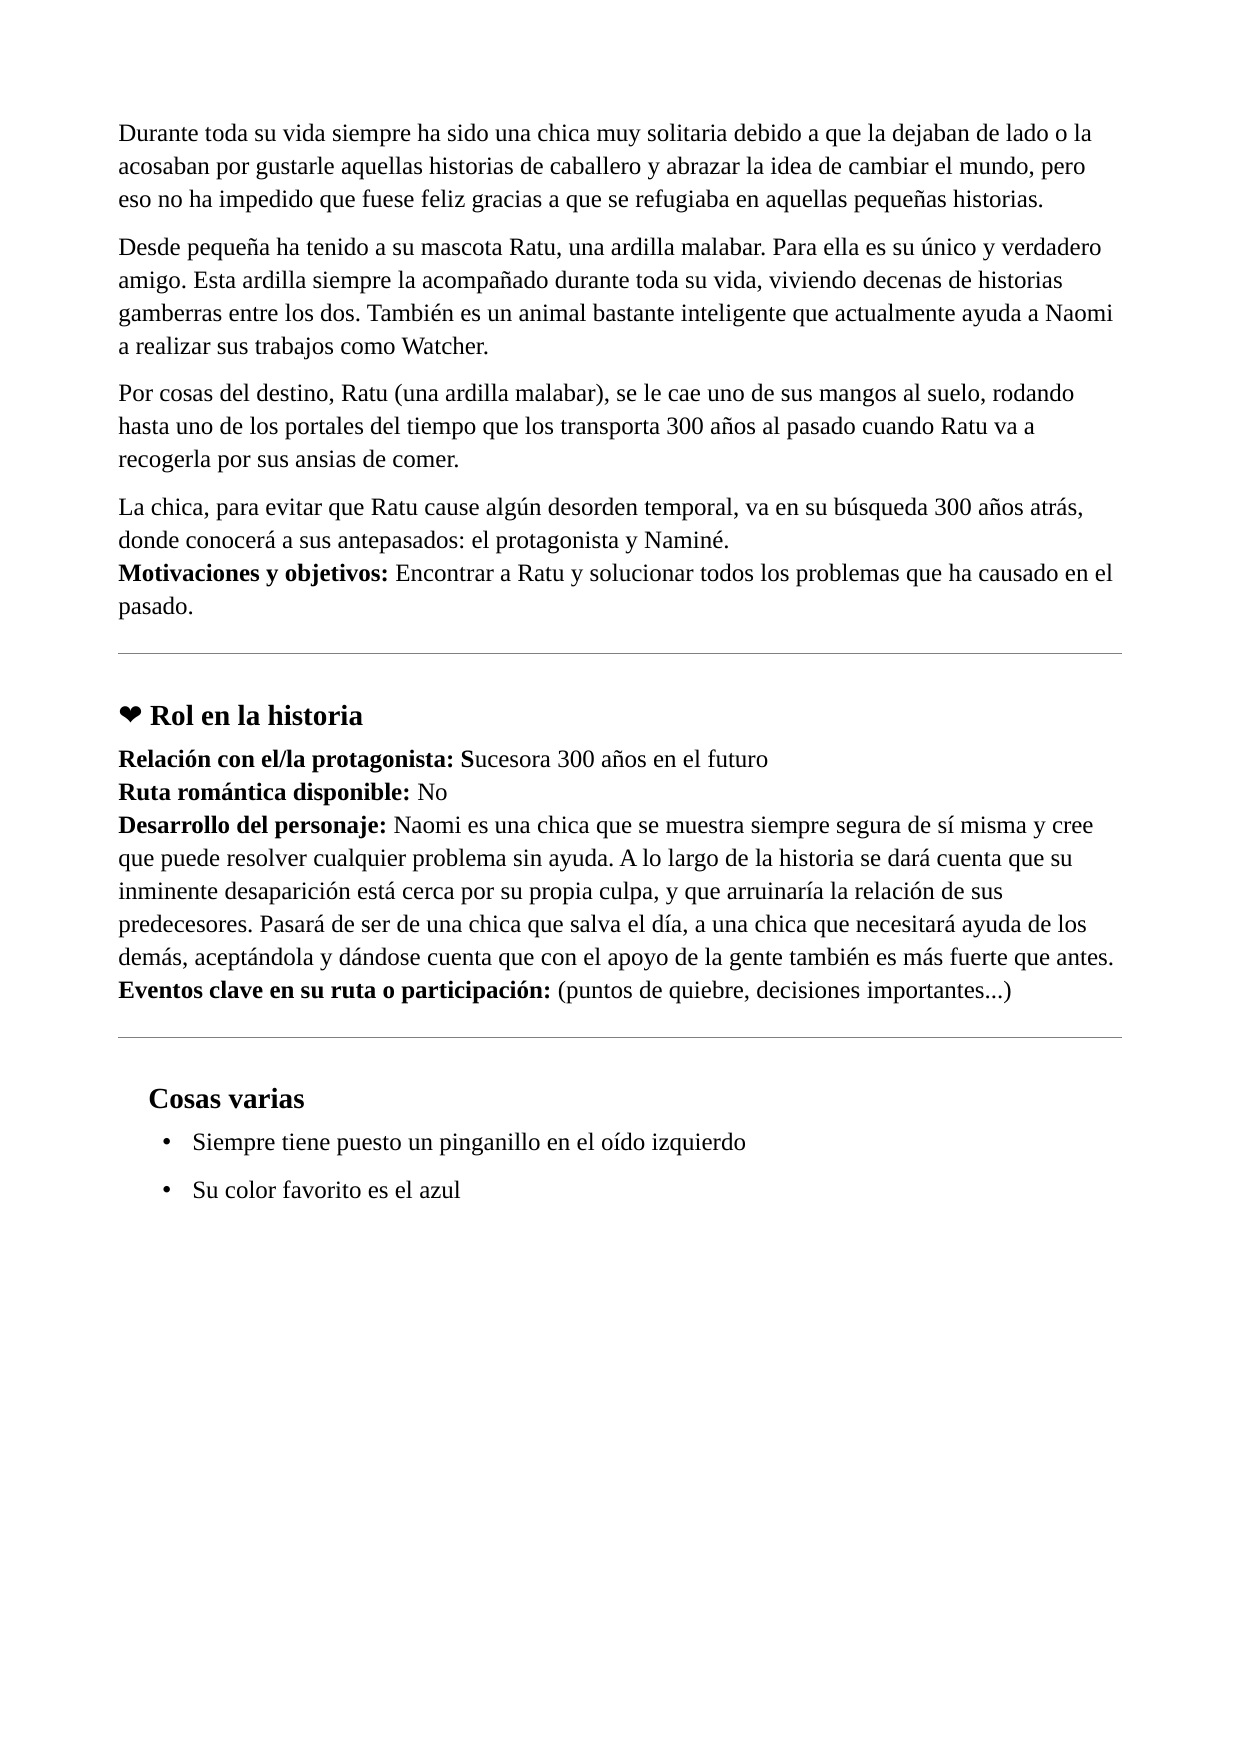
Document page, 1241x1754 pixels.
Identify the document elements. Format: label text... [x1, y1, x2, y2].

text La chica, para evitar que Ratu cause algún desorden temporal, va en su búsqueda 300 años atrás, donde conocerá a sus antepasados: el protagonista y Naminé. Motivaciones y objetivos: Encontrar a Ratu y solucionar todos los problemas que ha causado en el pasado. [118, 492, 1122, 620]
text Desde pequeña ha tenido a su mascota Ratu, una ardilla malabar. Para ella es su único y verdadero amigo. Esta ardilla siempre la acompañado durante toda su vida, viviendo decenas de historias gamberras entre los dos. También es un animal bastante inteligente que actualmente ayuda a Naomi a realizar sus trabajos como Watcher. [118, 232, 1122, 359]
text Por cosas del destino, Ratu (una ardilla malabar), se le cae uno de sus mangos al suelo, rodando hasta uno de los portales del tiempo que los transporta 300 años al pasado cuando Ratu va a recogerla por sus ansias de comer. [118, 378, 1122, 473]
text Relación con el/la protagonista: Sucesora 300 años en el futuro Ruta romántica disponible: No Desarrollo del personaje: Naomi es una chica que se muestra siempre segura de sí misma y cree que puede resolver cualquier problema sin ayuda. A lo largo de la historia se dará cuenta que su inminente desaparición está cerca por su propia culpa, y que arruinaría la relación de sus predecesores. Pasará de ser de una chica que salva el día, a una chica que necesitará ayuda de los demás, aceptándola y dándose cuenta que con el apoyo de la gente también es más fuerte que antes. Eventos clave en su ruta o participación: (puntos de quiebre, decisiones importantes...) [118, 744, 1122, 1003]
subtitle ❤️ Rol en la historia [118, 698, 1122, 731]
list Siempre tiene puesto un pinganillo en el oído izquierdo [162, 1127, 1122, 1156]
list Su color favorito es el azul [162, 1175, 1122, 1204]
subtitle 📄 Cosas varias [118, 1081, 1122, 1115]
text Durante toda su vida siempre ha sido una chica muy solitaria debido a que la dejaban de lado o la acosaban por gustarle aquellas historias de caballero y abrazar la idea de cambiar el mundo, pero eso no ha impedido que fuese feliz gracias a que se refugiaba en aquellas pequeñas historias. [118, 118, 1122, 213]
